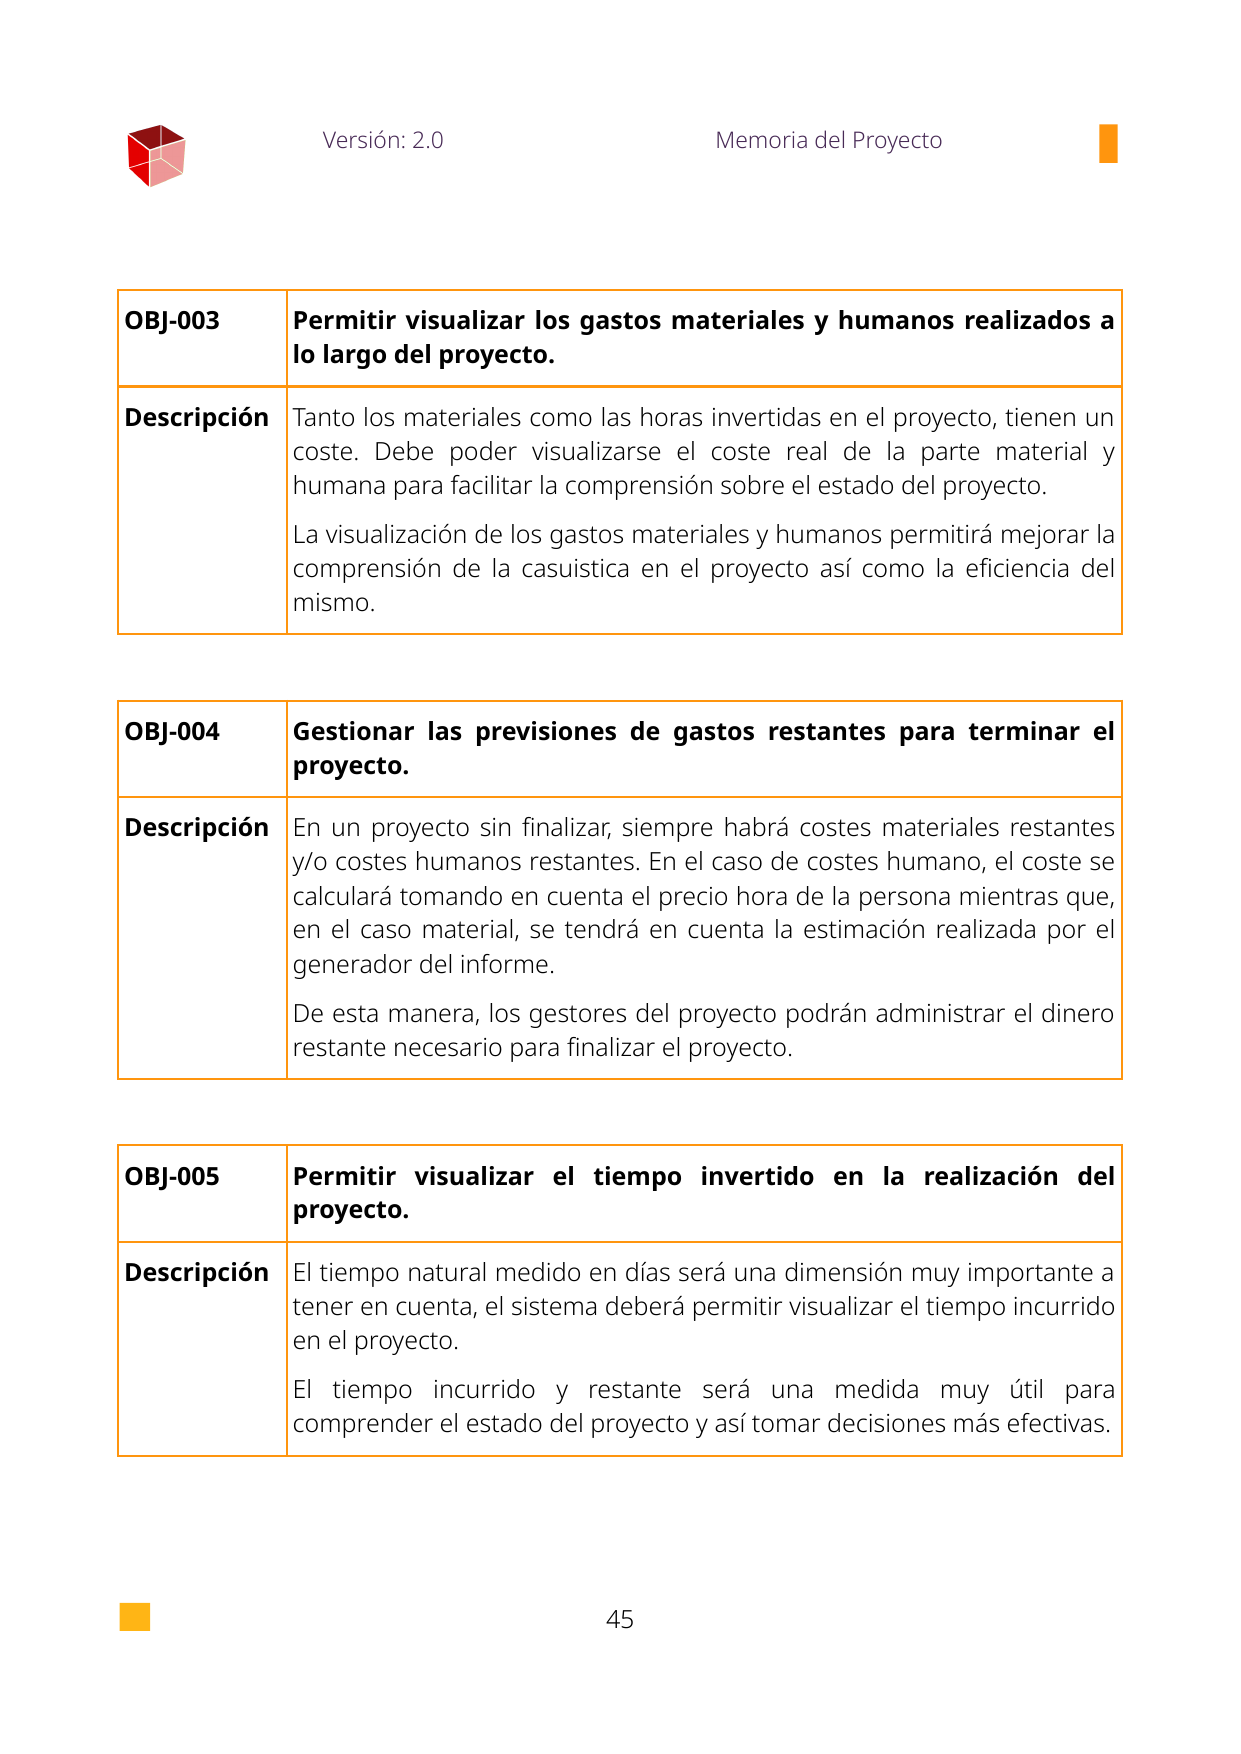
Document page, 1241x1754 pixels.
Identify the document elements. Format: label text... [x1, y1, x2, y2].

table_cell Tanto los materiales como las horas invertidas en el proyecto, tienen un coste. Debe poder visualizarse el coste real de la parte material y humana para facilitar la comprensión sobre el estado del proyecto. La visualización de los gastos materiales y humanos permitirá mejorar la comprensión de la casuistica en el proyecto así como la eficiencia del mismo. [288, 388, 1121, 633]
table_header OBJ-003 [119, 291, 286, 385]
table_cell El tiempo natural medido en días será una dimensión muy importante a tener en cuenta, el sistema deberá permitir visualizar el tiempo incurrido en el proyecto. El tiempo incurrido y restante será una medida muy útil para comprender el estado del proyecto y así tomar decisiones más efectivas. [288, 1243, 1121, 1455]
table_header Permitir visualizar el tiempo invertido en la realización del proyecto. [288, 1146, 1121, 1241]
table_cell Descripción [119, 388, 286, 633]
table_header OBJ-005 [119, 1146, 286, 1241]
table_header OBJ-004 [119, 702, 286, 796]
table_header Gestionar las previsiones de gastos restantes para terminar el proyecto. [288, 702, 1121, 796]
table_cell En un proyecto sin finalizar, siempre habrá costes materiales restantes y/o costes humanos restantes. En el caso de costes humano, el coste se calculará tomando en cuenta el precio hora de la persona mientras que, en el caso material, se tendrá en cuenta la estimación realizada por el generador del informe. De esta manera, los gestores del proyecto podrán administrar el dinero restante necesario para finalizar el proyecto. [288, 798, 1121, 1078]
table_header Permitir visualizar los gastos materiales y humanos realizados a lo largo del proyecto. [288, 291, 1121, 385]
table_cell Descripción [119, 1243, 286, 1455]
table_cell Descripción [119, 798, 286, 1078]
picture [123, 123, 189, 189]
